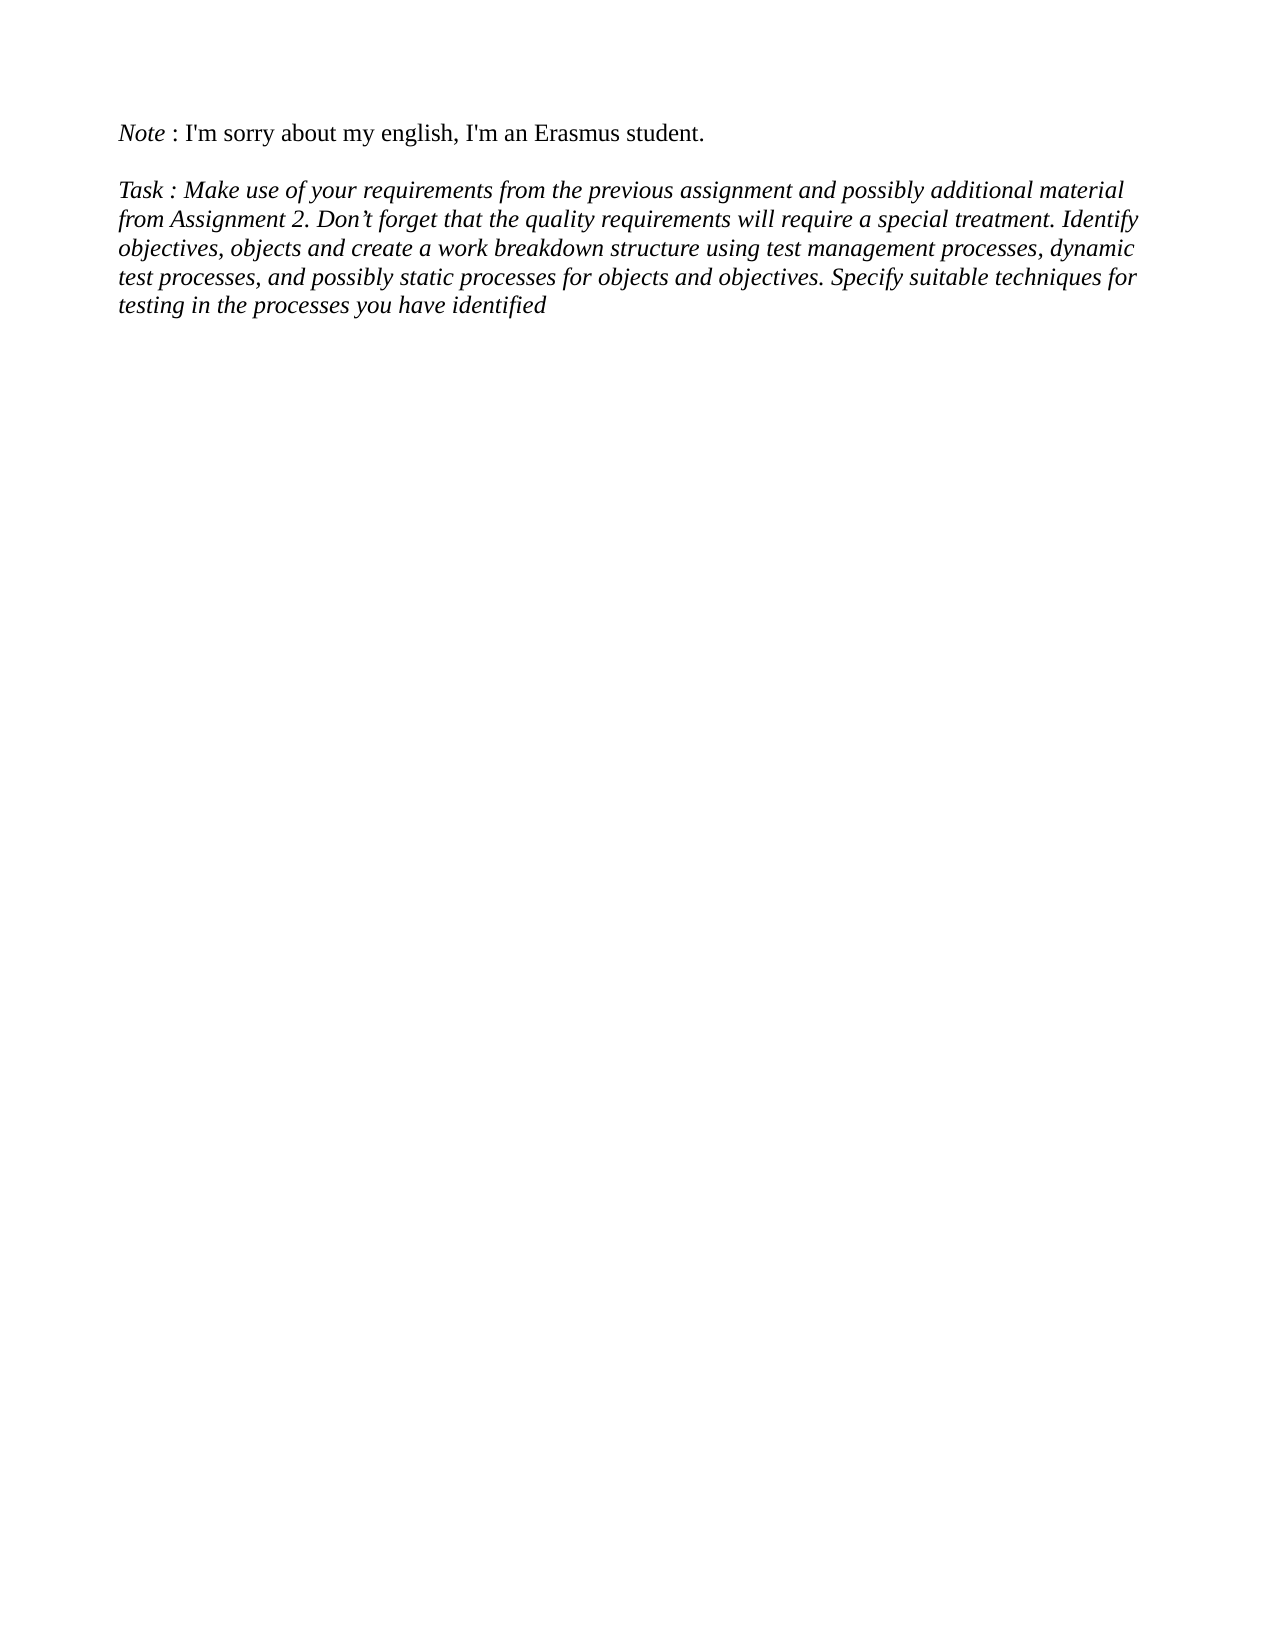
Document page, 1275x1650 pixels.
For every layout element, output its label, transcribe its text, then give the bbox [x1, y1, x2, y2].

text Note : I'm sorry about my english, I'm an Erasmus student. [118, 118, 1157, 147]
text Task : Make use of your requirements from the previous assignment and possibly additional material from Assignment 2. Don’t forget that the quality requirements will require a special treatment. Identify objectives, objects and create a work breakdown structure using test management processes, dynamic test processes, and possibly static processes for objects and objectives. Specify suitable techniques for testing in the processes you have identified [118, 176, 1157, 319]
